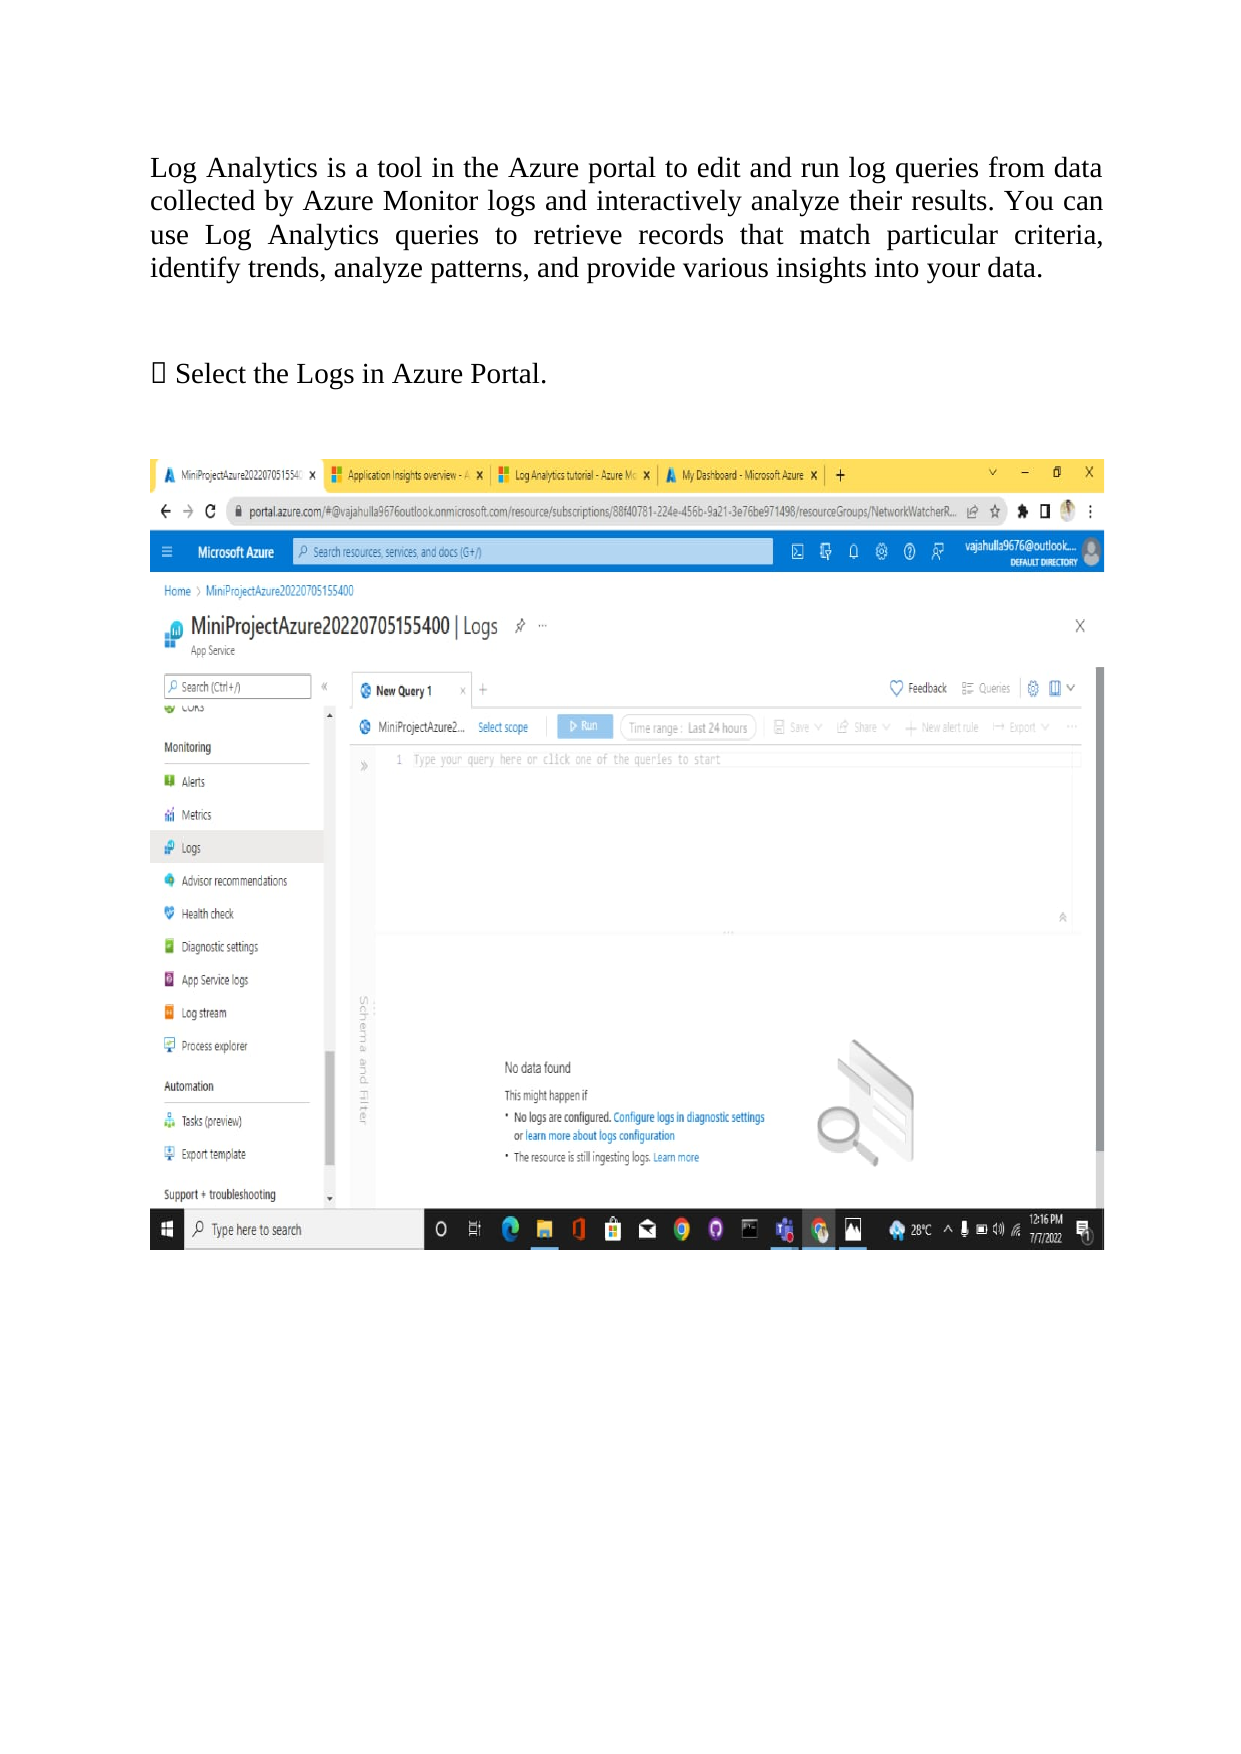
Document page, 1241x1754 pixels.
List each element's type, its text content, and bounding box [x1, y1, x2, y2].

text Log Analytics is a tool in the Azure portal to edit and run log queries from data collected by Azure Monitor logs and interactively analyze their results. You can use Log Analytics queries to retrieve records that match particular criteria, identify trends, analyze patterns, and provide various insights into your data. [150, 150, 1104, 284]
text  Select the Logs in Azure Portal. [150, 352, 1104, 392]
picture [150, 459, 1105, 1250]
